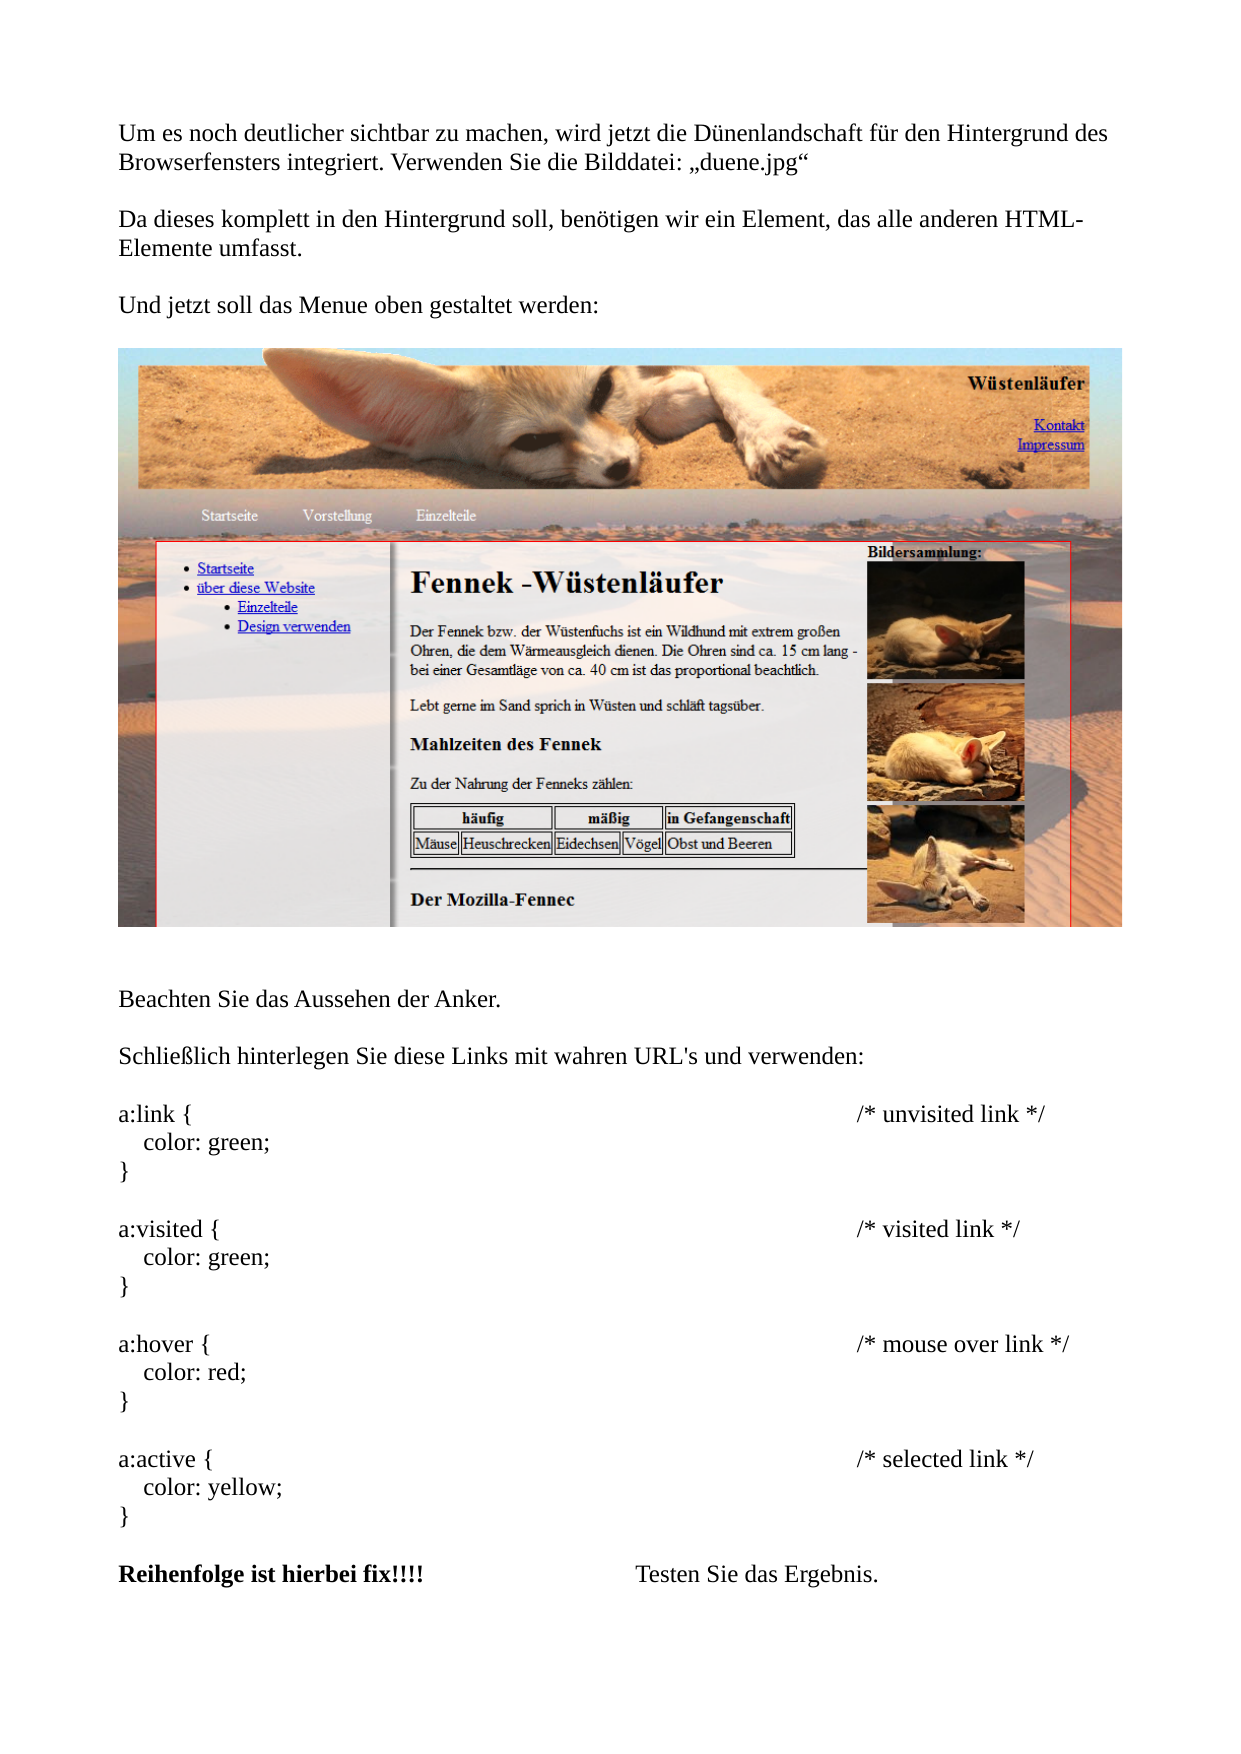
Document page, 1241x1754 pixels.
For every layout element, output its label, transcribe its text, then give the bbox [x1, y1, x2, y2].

picture [118, 348, 1123, 927]
text } [118, 1501, 1122, 1530]
text Und jetzt soll das Menue oben gestaltet werden: [118, 291, 1122, 319]
text color: red; [118, 1357, 1122, 1386]
text Reihenfolge ist hierbei fix!!!! Testen Sie das Ergebnis. [118, 1559, 1122, 1587]
text color: green; [118, 1242, 1122, 1271]
text } [118, 1156, 1122, 1185]
text a:link { /* unvisited link */ [118, 1099, 1122, 1127]
text Da dieses komplett in den Hintergrund soll, benötigen wir ein Element, das alle anderen HTML-Elemente umfasst. [118, 204, 1122, 262]
text } [118, 1386, 1122, 1415]
text color: green; [118, 1127, 1122, 1156]
text a:hover { /* mouse over link */ [118, 1329, 1122, 1357]
text a:active { /* selected link */ [118, 1444, 1122, 1472]
text } [118, 1271, 1122, 1300]
text a:visited { /* visited link */ [118, 1214, 1122, 1242]
text Um es noch deutlicher sichtbar zu machen, wird jetzt die Dünenlandschaft für den Hintergrund des Browserfensters integriert. Verwenden Sie die Bilddatei: „duene.jpg“ [118, 118, 1122, 176]
text Beachten Sie das Aussehen der Anker. [118, 984, 1122, 1012]
text color: yellow; [118, 1472, 1122, 1501]
text Schließlich hinterlegen Sie diese Links mit wahren URL's und verwenden: [118, 1041, 1122, 1070]
